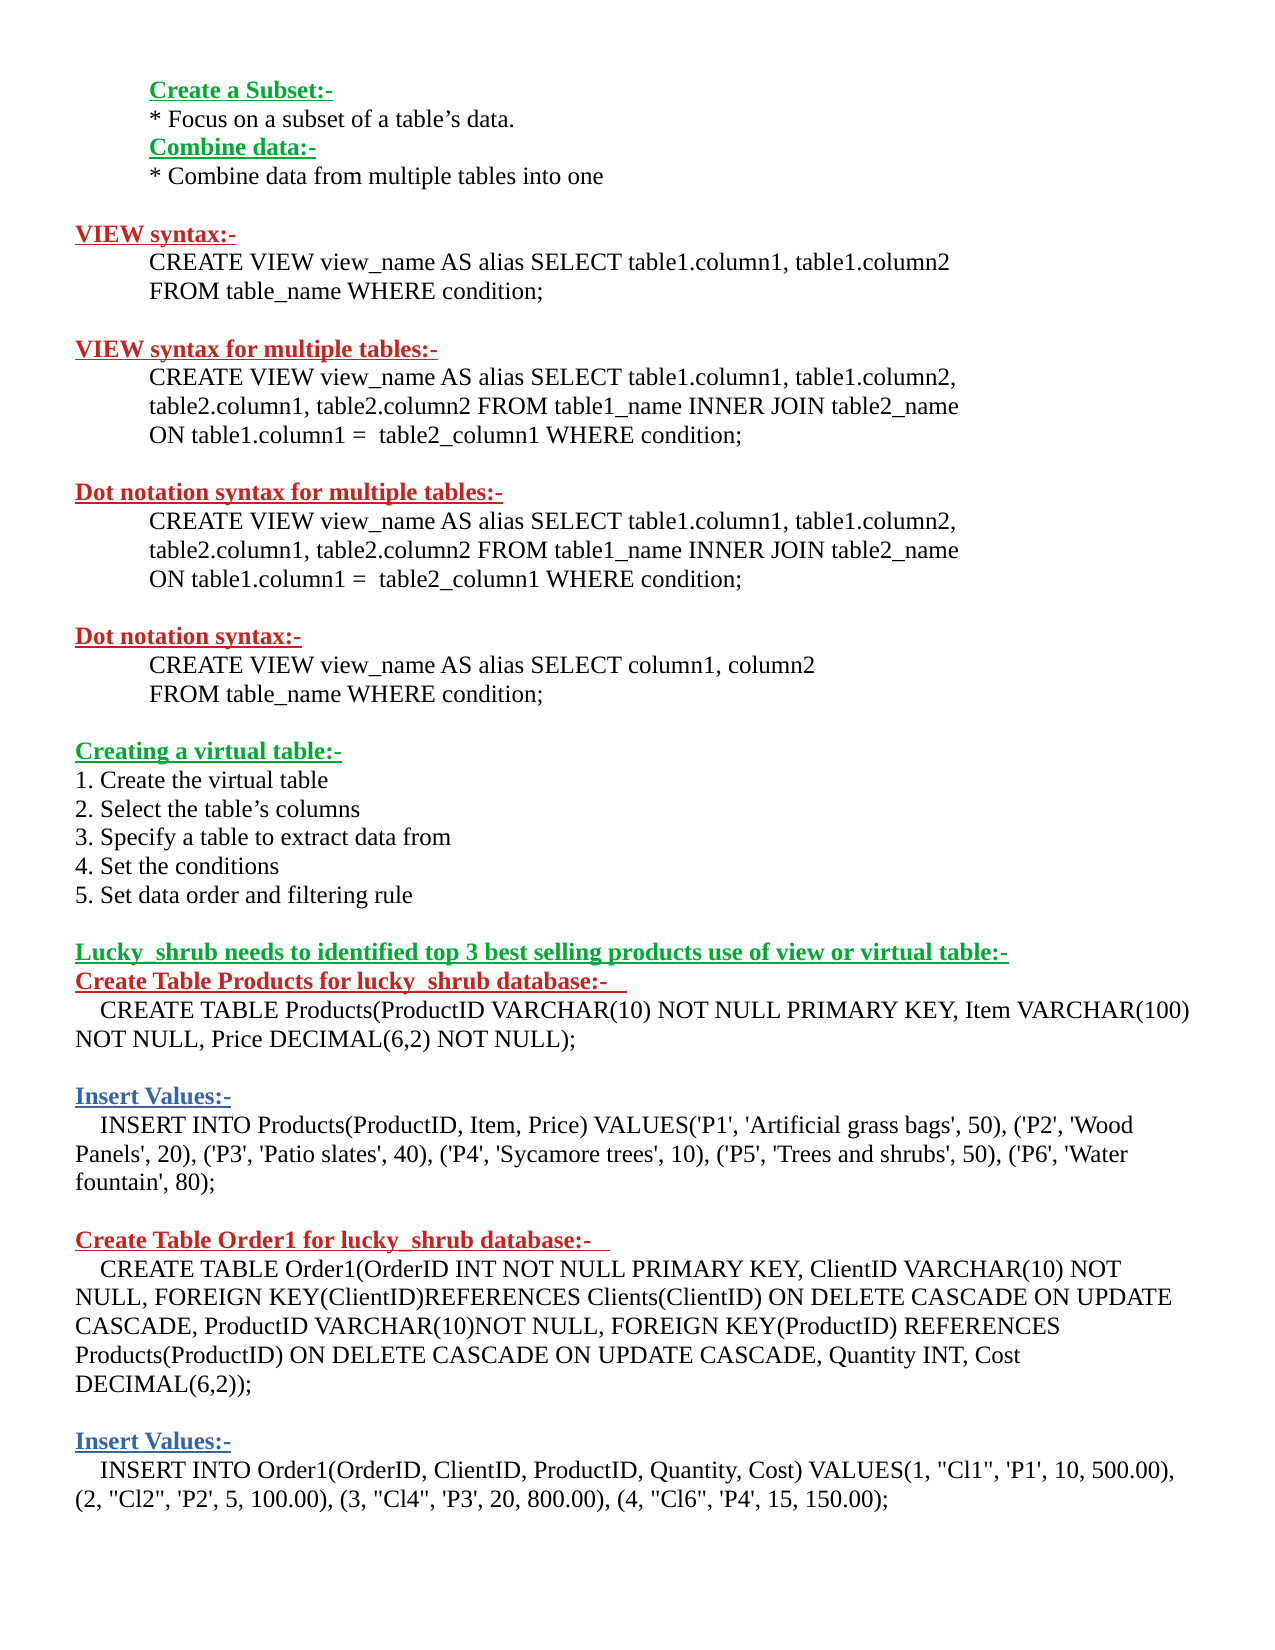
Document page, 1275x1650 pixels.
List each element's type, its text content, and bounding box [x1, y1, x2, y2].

text 1. Create the virtual table [75, 765, 1200, 794]
text Combine data:- [75, 132, 1200, 161]
text CREATE VIEW view_name AS alias SELECT column1, column2 [75, 650, 1200, 679]
text Creating a virtual table:- [75, 736, 1200, 765]
text Lucky_shrub needs to identified top 3 best selling products use of view or virtual table:- [75, 937, 1200, 966]
text CREATE VIEW view_name AS alias SELECT table1.column1, table1.column2 [75, 247, 1200, 276]
text Create a Subset:- [75, 75, 1200, 104]
text CREATE VIEW view_name AS alias SELECT table1.column1, table1.column2, [75, 506, 1200, 535]
text Dot notation syntax for multiple tables:- [75, 477, 1200, 506]
text Insert Values:- [75, 1081, 1200, 1110]
text FROM table_name WHERE condition; [75, 679, 1200, 707]
text 5. Set data order and filtering rule [75, 880, 1200, 909]
text table2.column1, table2.column2 FROM table1_name INNER JOIN table2_name [75, 535, 1200, 564]
text INSERT INTO Products(ProductID, Item, Price) VALUES('P1', 'Artificial grass bags', 50), ('P2', 'Wood Panels', 20), ('P3', 'Patio slates', 40), ('P4', 'Sycamore trees', 10), ('P5', 'Trees and shrubs', 50), ('P6', 'Water fountain', 80); [75, 1110, 1200, 1196]
text 2. Select the table’s columns [75, 794, 1200, 822]
text Insert Values:- [75, 1426, 1200, 1455]
text VIEW syntax:- [75, 219, 1200, 247]
text * Focus on a subset of a table’s data. [75, 104, 1200, 132]
text VIEW syntax for multiple tables:- [75, 334, 1200, 362]
text ON table1.column1 = table2_column1 WHERE condition; [75, 564, 1200, 592]
text Create Table Order1 for lucky_shrub database:- [75, 1225, 1200, 1254]
text INSERT INTO Order1(OrderID, ClientID, ProductID, Quantity, Cost) VALUES(1, "Cl1", 'P1', 10, 500.00), (2, "Cl2", 'P2', 5, 100.00), (3, "Cl4", 'P3', 20, 800.00), (4, "Cl6", 'P4', 15, 150.00); [75, 1455, 1200, 1512]
text 3. Specify a table to extract data from [75, 822, 1200, 851]
text CREATE TABLE Products(ProductID VARCHAR(10) NOT NULL PRIMARY KEY, Item VARCHAR(100) NOT NULL, Price DECIMAL(6,2) NOT NULL); [75, 995, 1200, 1052]
text ON table1.column1 = table2_column1 WHERE condition; [75, 420, 1200, 449]
text Create Table Products for lucky_shrub database:- [75, 966, 1200, 995]
text CREATE VIEW view_name AS alias SELECT table1.column1, table1.column2, [75, 362, 1200, 391]
text 4. Set the conditions [75, 851, 1200, 880]
text CREATE TABLE Order1(OrderID INT NOT NULL PRIMARY KEY, ClientID VARCHAR(10) NOT NULL, FOREIGN KEY(ClientID)REFERENCES Clients(ClientID) ON DELETE CASCADE ON UPDATE CASCADE, ProductID VARCHAR(10)NOT NULL, FOREIGN KEY(ProductID) REFERENCES Products(ProductID) ON DELETE CASCADE ON UPDATE CASCADE, Quantity INT, Cost DECIMAL(6,2)); [75, 1254, 1200, 1397]
text table2.column1, table2.column2 FROM table1_name INNER JOIN table2_name [75, 391, 1200, 420]
text FROM table_name WHERE condition; [75, 276, 1200, 305]
text * Combine data from multiple tables into one [75, 161, 1200, 190]
text Dot notation syntax:- [75, 621, 1200, 650]
